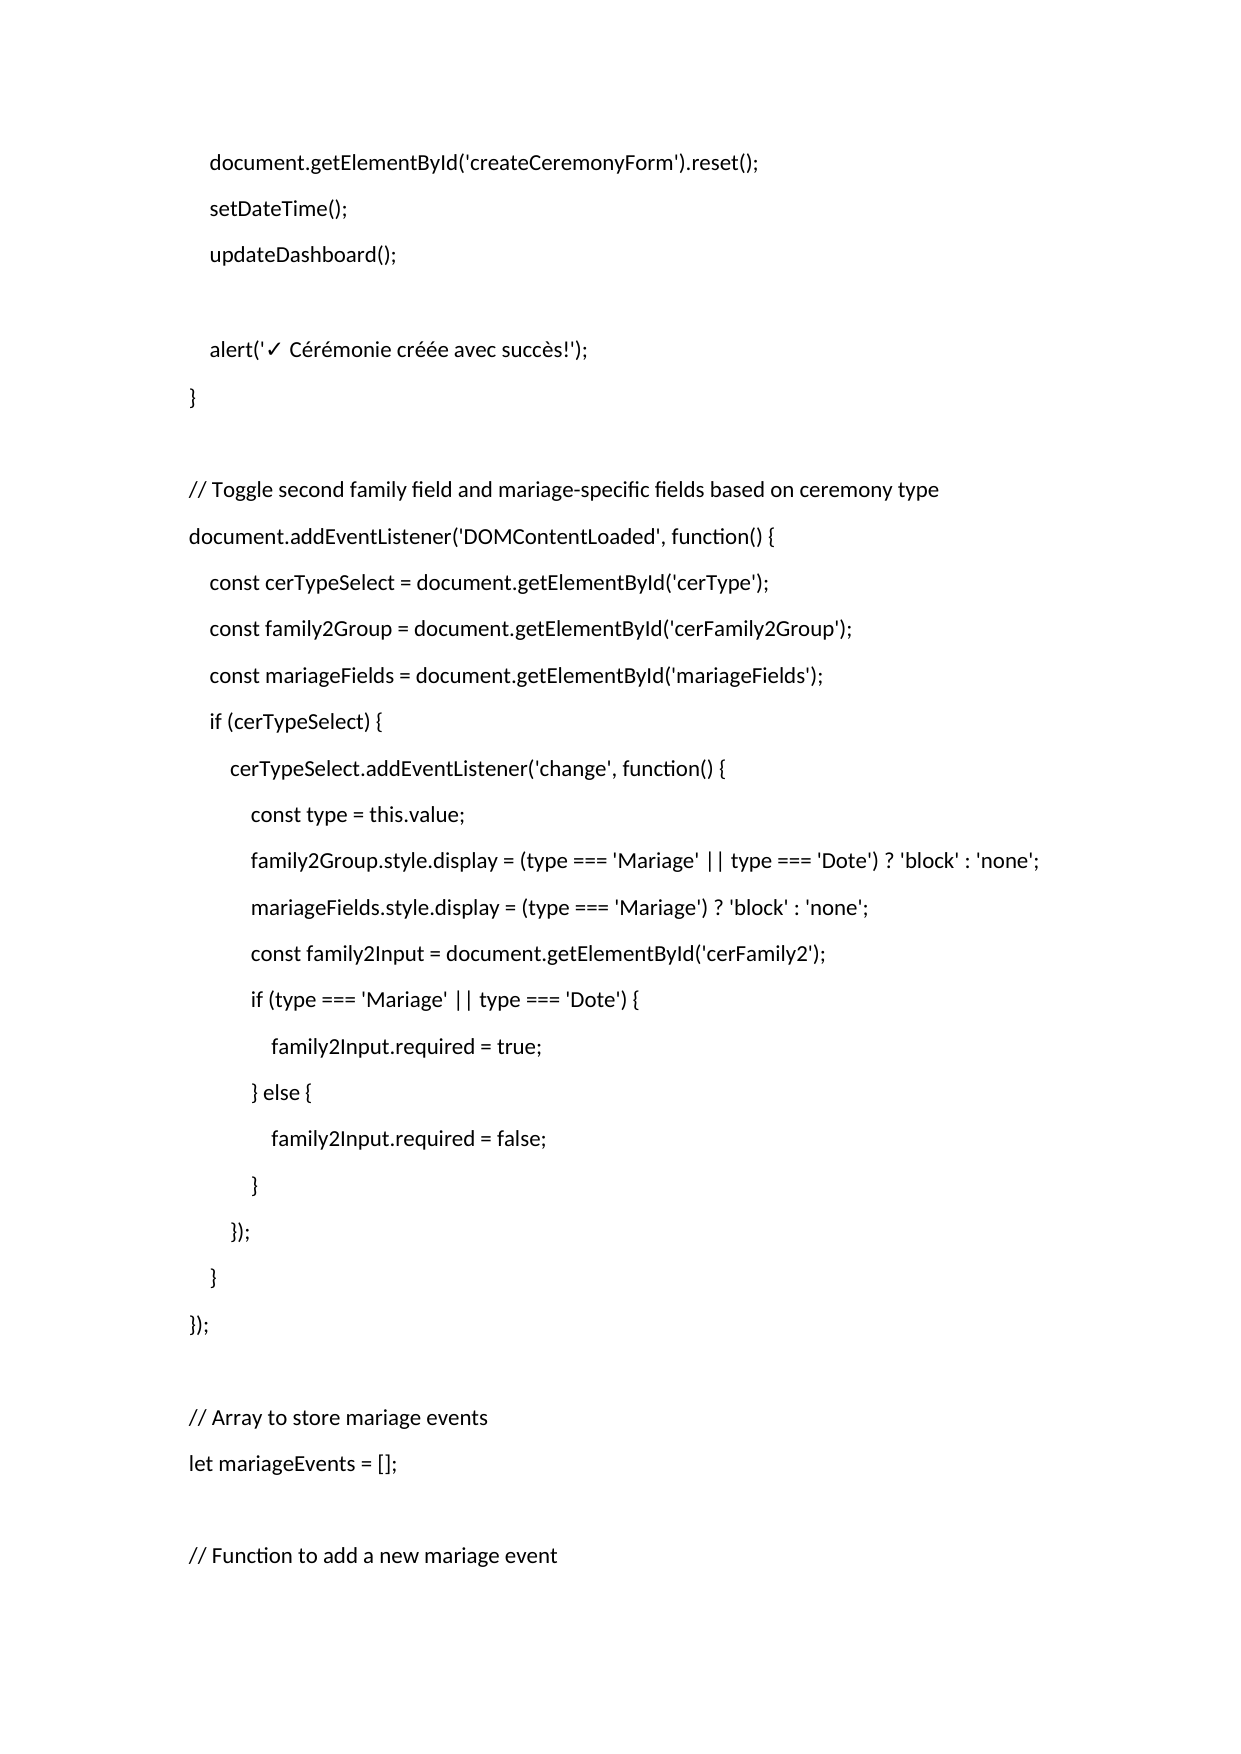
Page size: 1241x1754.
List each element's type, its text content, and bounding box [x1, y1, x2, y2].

text if (type === 'Mariage' || type === 'Dote') { [148, 985, 1093, 1013]
text const family2Input = document.getElementById('cerFamily2'); [148, 939, 1093, 967]
text const mariageFields = document.getElementById('mariageFields'); [148, 661, 1093, 689]
text let mariageEvents = []; [148, 1449, 1093, 1477]
text document.getElementById('createCeremonyForm').reset(); [148, 148, 1093, 176]
text if (cerTypeSelect) { [148, 707, 1093, 735]
text } [148, 383, 1093, 411]
text // Array to store mariage events [148, 1403, 1093, 1431]
text mariageFields.style.display = (type === 'Mariage') ? 'block' : 'none'; [148, 893, 1093, 921]
text } else { [148, 1078, 1093, 1106]
text updateDashboard(); [148, 240, 1093, 268]
text setDateTime(); [148, 194, 1093, 222]
text } [148, 1171, 1093, 1199]
text }); [148, 1217, 1093, 1245]
text // Toggle second family field and mariage-specific fields based on ceremony type [148, 476, 1093, 503]
text const family2Group = document.getElementById('cerFamily2Group'); [148, 614, 1093, 643]
text const type = this.value; [148, 800, 1093, 828]
text const cerTypeSelect = document.getElementById('cerType'); [148, 568, 1093, 596]
text } [148, 1263, 1093, 1292]
text family2Group.style.display = (type === 'Mariage' || type === 'Dote') ? 'block' : 'none'; [148, 846, 1093, 874]
text family2Input.required = false; [148, 1124, 1093, 1152]
text alert('✓ Cérémonie créée avec succès!'); [148, 333, 1093, 364]
text document.addEventListener('DOMContentLoaded', function() { [148, 522, 1093, 550]
text family2Input.required = true; [148, 1032, 1093, 1060]
text cerTypeSelect.addEventListener('change', function() { [148, 754, 1093, 782]
text }); [148, 1310, 1093, 1338]
text // Function to add a new mariage event [148, 1542, 1093, 1570]
